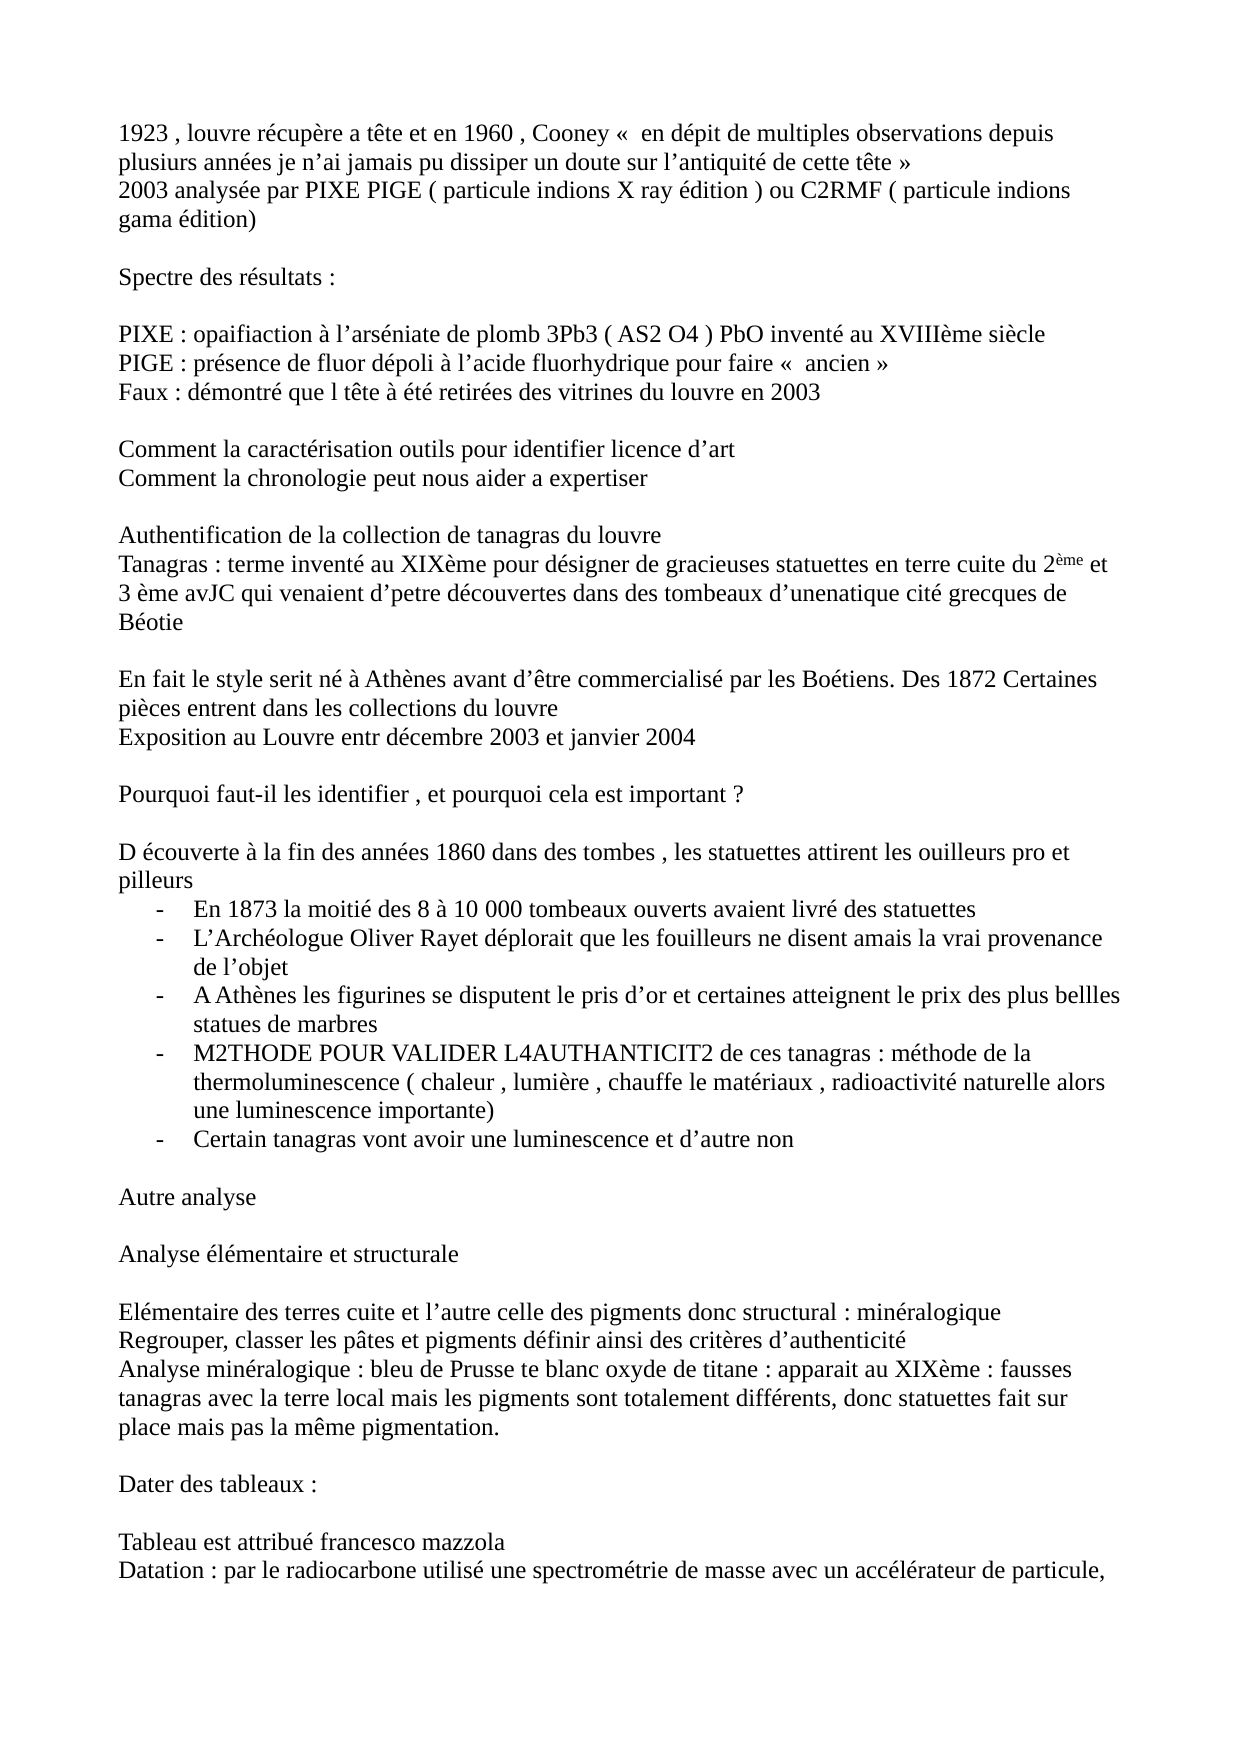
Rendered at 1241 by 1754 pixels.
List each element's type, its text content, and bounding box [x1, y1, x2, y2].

text Tableau est attribué francesco mazzola [118, 1527, 1122, 1556]
text Autre analyse [118, 1182, 1122, 1211]
text Exposition au Louvre entr décembre 2003 et janvier 2004 [118, 722, 1122, 751]
text 1923 , louvre récupère a tête et en 1960 , Cooney « en dépit de multiples observations depuis plusiurs années je n’ai jamais pu dissiper un doute sur l’antiquité de cette tête » [118, 118, 1122, 176]
list A Athènes les figurines se disputent le pris d’or et certaines atteignent le prix des plus bellles statues de marbres [156, 981, 1122, 1038]
text Dater des tableaux : [118, 1469, 1122, 1498]
text Pourquoi faut-il les identifier , et pourquoi cela est important ? [118, 779, 1122, 808]
text Regrouper, classer les pâtes et pigments définir ainsi des critères d’authenticité [118, 1326, 1122, 1354]
list Certain tanagras vont avoir une luminescence et d’autre non [156, 1124, 1122, 1153]
text PIGE : présence de fluor dépoli à l’acide fluorhydrique pour faire « ancien » [118, 348, 1122, 377]
text Faux : démontré que l tête à été retirées des vitrines du louvre en 2003 [118, 377, 1122, 406]
list L’Archéologue Oliver Rayet déplorait que les fouilleurs ne disent amais la vrai provenance de l’objet [156, 923, 1122, 981]
text Datation : par le radiocarbone utilisé une spectrométrie de masse avec un accélérateur de particule, [118, 1556, 1122, 1584]
text Spectre des résultats : [118, 262, 1122, 291]
text Comment la chronologie peut nous aider a expertiser [118, 463, 1122, 492]
text Comment la caractérisation outils pour identifier licence d’art [118, 434, 1122, 463]
list En 1873 la moitié des 8 à 10 000 tombeaux ouverts avaient livré des statuettes [156, 894, 1122, 923]
text PIXE : opaifiaction à l’arséniate de plomb 3Pb3 ( AS2 O4 ) PbO inventé au XVIIIème siècle [118, 319, 1122, 348]
text D écouverte à la fin des années 1860 dans des tombes , les statuettes attirent les ouilleurs pro et pilleurs [118, 837, 1122, 894]
text Analyse minéralogique : bleu de Prusse te blanc oxyde de titane : apparait au XIXème : fausses tanagras avec la terre local mais les pigments sont totalement différents, donc statuettes fait sur place mais pas la même pigmentation. [118, 1354, 1122, 1441]
list M2THODE POUR VALIDER L4AUTHANTICIT2 de ces tanagras : méthode de la thermoluminescence ( chaleur , lumière , chauffe le matériaux , radioactivité naturelle alors une luminescence importante) [156, 1038, 1122, 1124]
text Authentification de la collection de tanagras du louvre [118, 521, 1122, 549]
text Elémentaire des terres cuite et l’autre celle des pigments donc structural : minéralogique [118, 1297, 1122, 1326]
text Tanagras : terme inventé au XIXème pour désigner de gracieuses statuettes en terre cuite du 2ème et 3 ème avJC qui venaient d’petre découvertes dans des tombeaux d’unenatique cité grecques de Béotie [118, 549, 1122, 636]
text 2003 analysée par PIXE PIGE ( particule indions X ray édition ) ou C2RMF ( particule indions gama édition) [118, 176, 1122, 233]
text Analyse élémentaire et structurale [118, 1239, 1122, 1268]
text En fait le style serit né à Athènes avant d’être commercialisé par les Boétiens. Des 1872 Certaines pièces entrent dans les collections du louvre [118, 664, 1122, 722]
